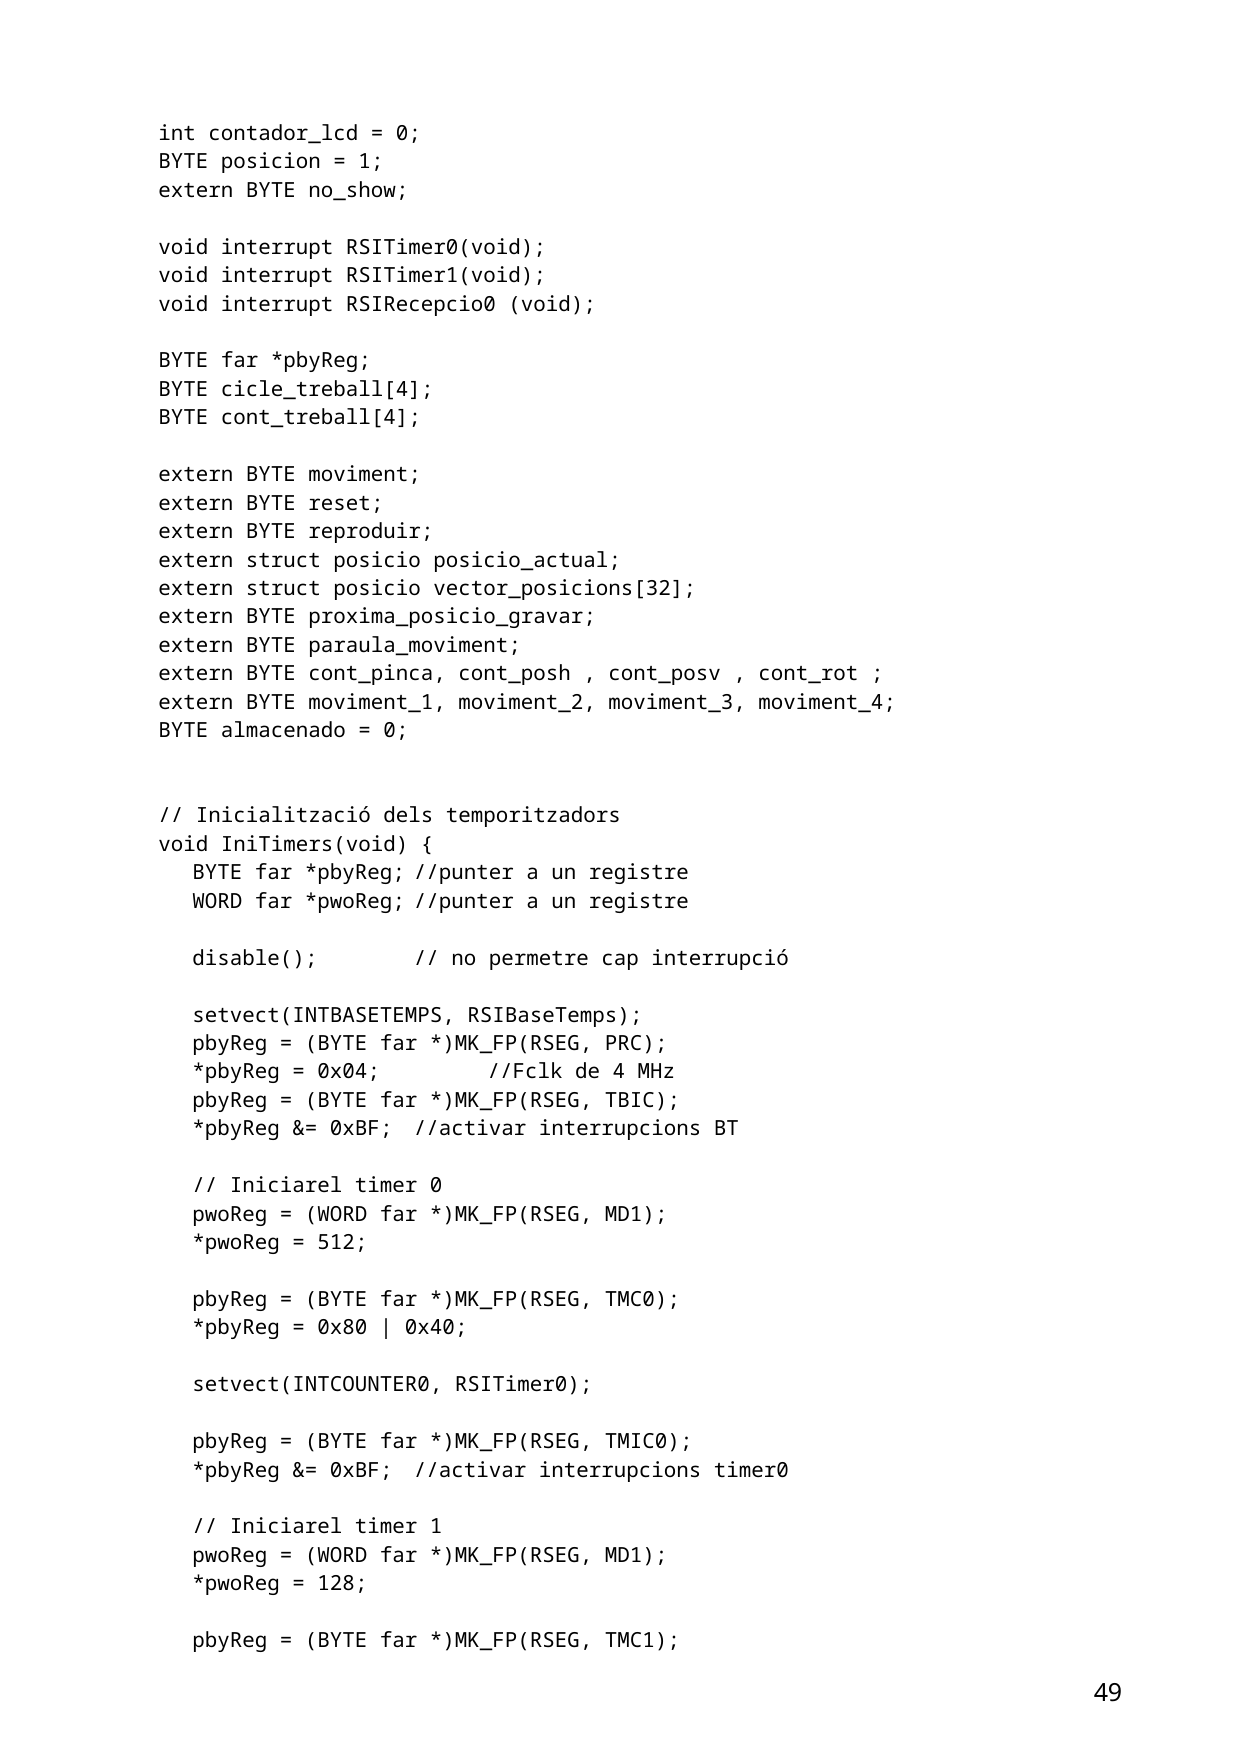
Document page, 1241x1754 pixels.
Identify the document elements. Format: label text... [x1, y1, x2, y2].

text extern BYTE moviment; [118, 459, 1122, 488]
text BYTE almacenado = 0; [118, 715, 1122, 744]
text *pbyReg = 0x80 | 0x40; [118, 1312, 1122, 1341]
text setvect(INTBASETEMPS, RSIBaseTemps); [118, 1000, 1122, 1028]
text // Iniciarel timer 1 [118, 1512, 1122, 1540]
text pbyReg = (BYTE far *)MK_FP(RSEG, PRC); [118, 1028, 1122, 1057]
text pbyReg = (BYTE far *)MK_FP(RSEG, TMC0); [118, 1284, 1122, 1312]
text pbyReg = (BYTE far *)MK_FP(RSEG, TBIC); [118, 1085, 1122, 1113]
text pwoReg = (WORD far *)MK_FP(RSEG, MD1); [118, 1540, 1122, 1568]
text extern BYTE cont_pinca, cont_posh , cont_posv , cont_rot ; [118, 658, 1122, 687]
text BYTE cont_treball[4]; [118, 402, 1122, 431]
text disable(); // no permetre cap interrupció [118, 943, 1122, 971]
text extern BYTE reset; [118, 488, 1122, 516]
text // Iniciarel timer 0 [118, 1170, 1122, 1199]
text extern BYTE paraula_moviment; [118, 630, 1122, 658]
text void interrupt RSITimer0(void); [118, 232, 1122, 260]
text *pwoReg = 512; [118, 1227, 1122, 1256]
text extern struct posicio vector_posicions[32]; [118, 573, 1122, 602]
text pwoReg = (WORD far *)MK_FP(RSEG, MD1); [118, 1199, 1122, 1227]
text extern BYTE moviment_1, moviment_2, moviment_3, moviment_4; [118, 687, 1122, 715]
text setvect(INTCOUNTER0, RSITimer0); [118, 1369, 1122, 1398]
text extern BYTE no_show; [118, 175, 1122, 203]
text extern BYTE reproduir; [118, 516, 1122, 545]
text BYTE far *pbyReg; //punter a un registre [118, 857, 1122, 886]
text BYTE posicion = 1; [118, 147, 1122, 175]
text void interrupt RSIRecepcio0 (void); [118, 289, 1122, 317]
text BYTE cicle_treball[4]; [118, 374, 1122, 402]
text extern BYTE proxima_posicio_gravar; [118, 602, 1122, 630]
text *pbyReg &= 0xBF; //activar interrupcions BT [118, 1113, 1122, 1142]
text extern struct posicio posicio_actual; [118, 545, 1122, 573]
text int contador_lcd = 0; [118, 118, 1122, 147]
text pbyReg = (BYTE far *)MK_FP(RSEG, TMC1); [118, 1625, 1122, 1654]
text *pbyReg = 0x04; //Fclk de 4 MHz [118, 1057, 1122, 1085]
text *pbyReg &= 0xBF; //activar interrupcions timer0 [118, 1455, 1122, 1483]
text void IniTimers(void) { [118, 829, 1122, 857]
text BYTE far *pbyReg; [118, 346, 1122, 374]
text void interrupt RSITimer1(void); [118, 260, 1122, 289]
text // Inicialització dels temporitzadors [118, 801, 1122, 829]
text *pwoReg = 128; [118, 1568, 1122, 1597]
text pbyReg = (BYTE far *)MK_FP(RSEG, TMIC0); [118, 1426, 1122, 1455]
text WORD far *pwoReg; //punter a un registre [118, 886, 1122, 914]
